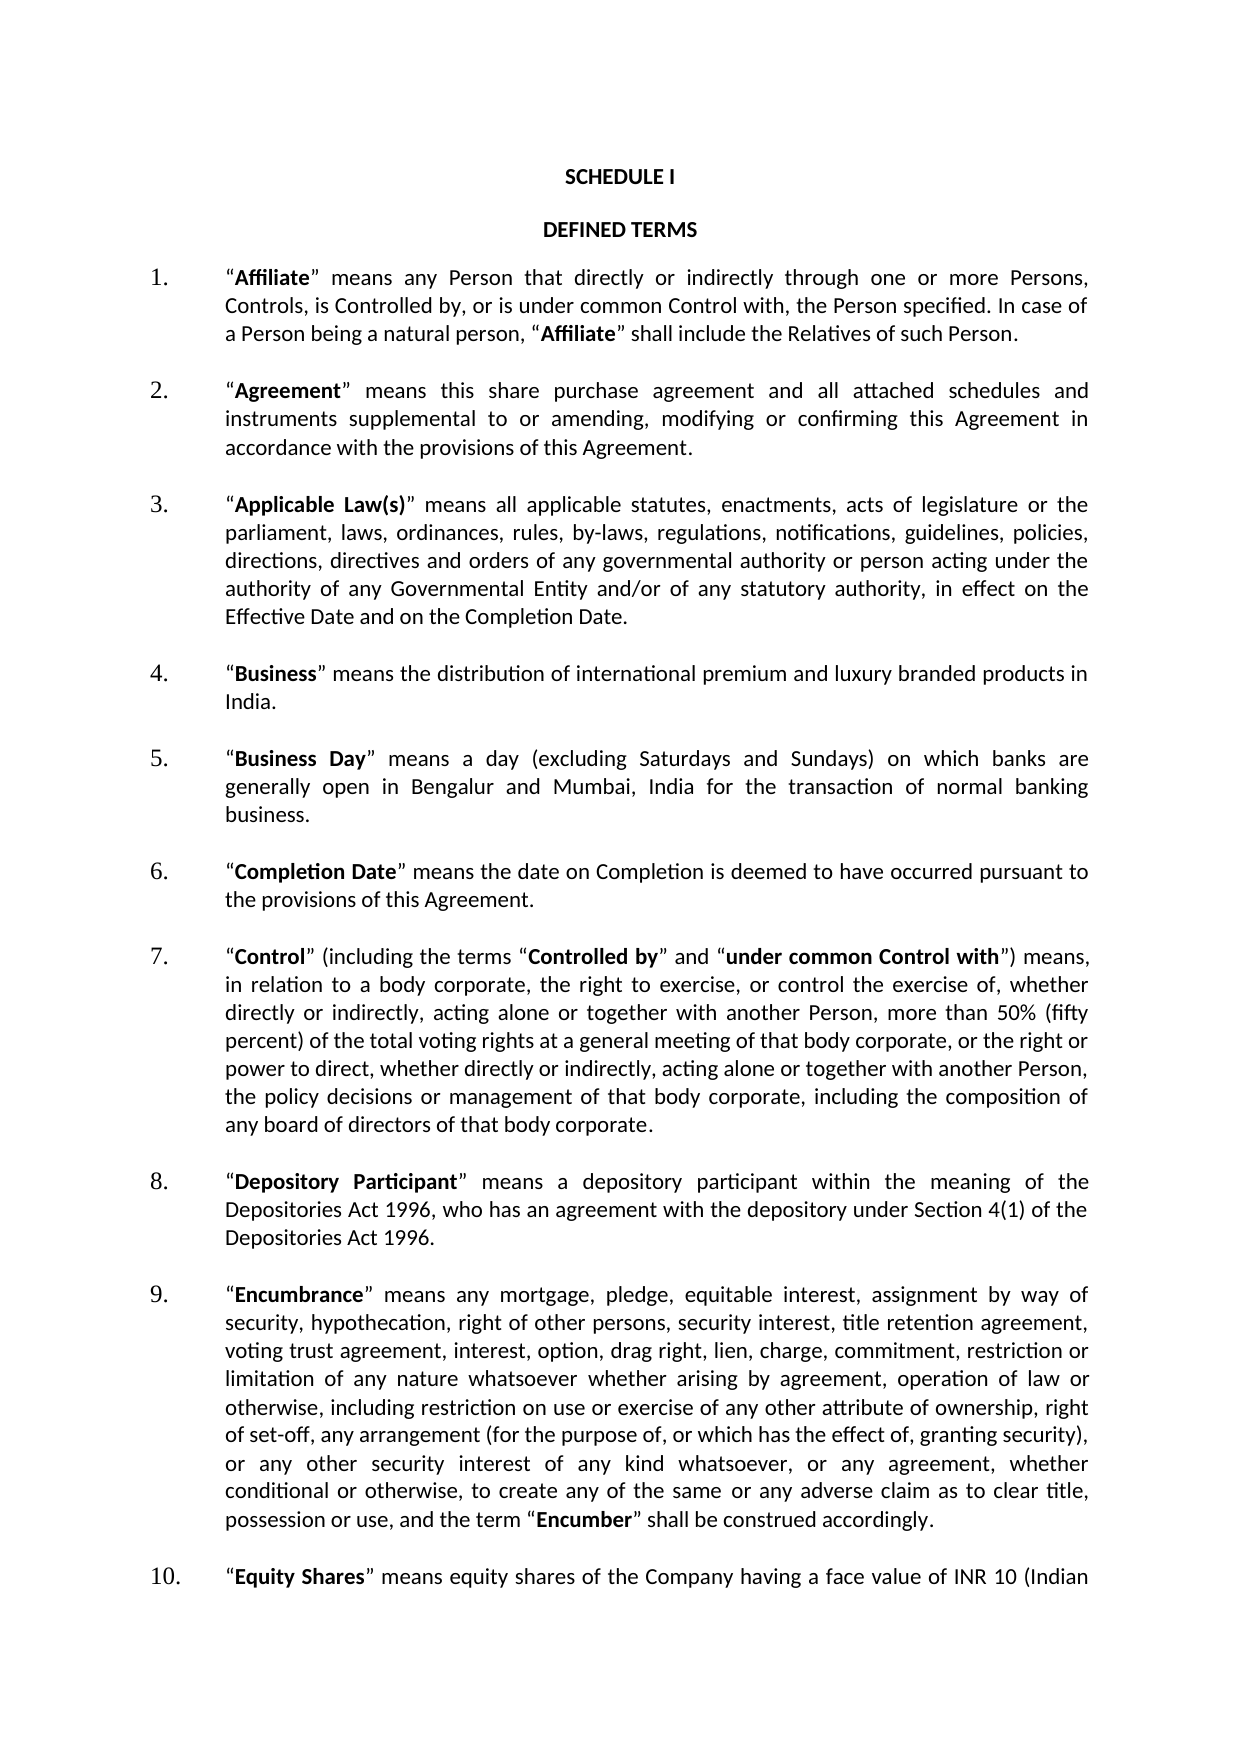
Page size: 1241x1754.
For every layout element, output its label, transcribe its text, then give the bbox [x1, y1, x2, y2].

list “Affiliate” means any Person that directly or indirectly through one or more Persons, Controls, is Controlled by, or is under common Control with, the Person specified. In case of a Person being a natural person, “Affiliate” shall include the Relatives of such Person. [150, 262, 1090, 347]
list “Business” means the distribution of international premium and luxury branded products in India. [150, 658, 1090, 715]
subtitle Schedule I [150, 162, 1090, 191]
list “Encumbrance” means any mortgage, pledge, equitable interest, assignment by way of security, hypothecation, right of other persons, security interest, title retention agreement, voting trust agreement, interest, option, drag right, lien, charge, commitment, restriction or limitation of any nature whatsoever whether arising by agreement, operation of law or otherwise, including restriction on use or exercise of any other attribute of ownership, right of set-off, any arrangement (for the purpose of, or which has the effect of, granting security), or any other security interest of any kind whatsoever, or any agreement, whether conditional or otherwise, to create any of the same or any adverse claim as to clear title, possession or use, and the term “Encumber” shall be construed accordingly. [150, 1279, 1090, 1533]
text DEFINED TERMS [150, 216, 1090, 243]
list “Completion Date” means the date on Completion is deemed to have occurred pursuant to the provisions of this Agreement. [150, 856, 1090, 913]
list “Control” (including the terms “Controlled by” and “under common Control with”) means, in relation to a body corporate, the right to exercise, or control the exercise of, whether directly or indirectly, acting alone or together with another Person, more than 50% (fifty percent) of the total voting rights at a general meeting of that body corporate, or the right or power to direct, whether directly or indirectly, acting alone or together with another Person, the policy decisions or management of that body corporate, including the composition of any board of directors of that body corporate. [150, 941, 1090, 1138]
list “Depository Participant” means a depository participant within the meaning of the Depositories Act 1996, who has an agreement with the depository under Section 4(1) of the Depositories Act 1996. [150, 1166, 1090, 1251]
list “Agreement” means this share purchase agreement and all attached schedules and instruments supplemental to or amending, modifying or confirming this Agreement in accordance with the provisions of this Agreement. [150, 376, 1090, 461]
list “Business Day” means a day (excluding Saturdays and Sundays) on which banks are generally open in Bengalur and Mumbai, India for the transaction of normal banking business. [150, 743, 1090, 828]
list “Applicable Law(s)” means all applicable statutes, enactments, acts of legislature or the parliament, laws, ordinances, rules, by-laws, regulations, notifications, guidelines, policies, directions, directives and orders of any governmental authority or person acting under the authority of any Governmental Entity and/or of any statutory authority, in effect on the Effective Date and on the Completion Date. [150, 489, 1090, 630]
list “Equity Shares” means equity shares of the Company having a face value of INR 10 (Indian [150, 1561, 1090, 1590]
